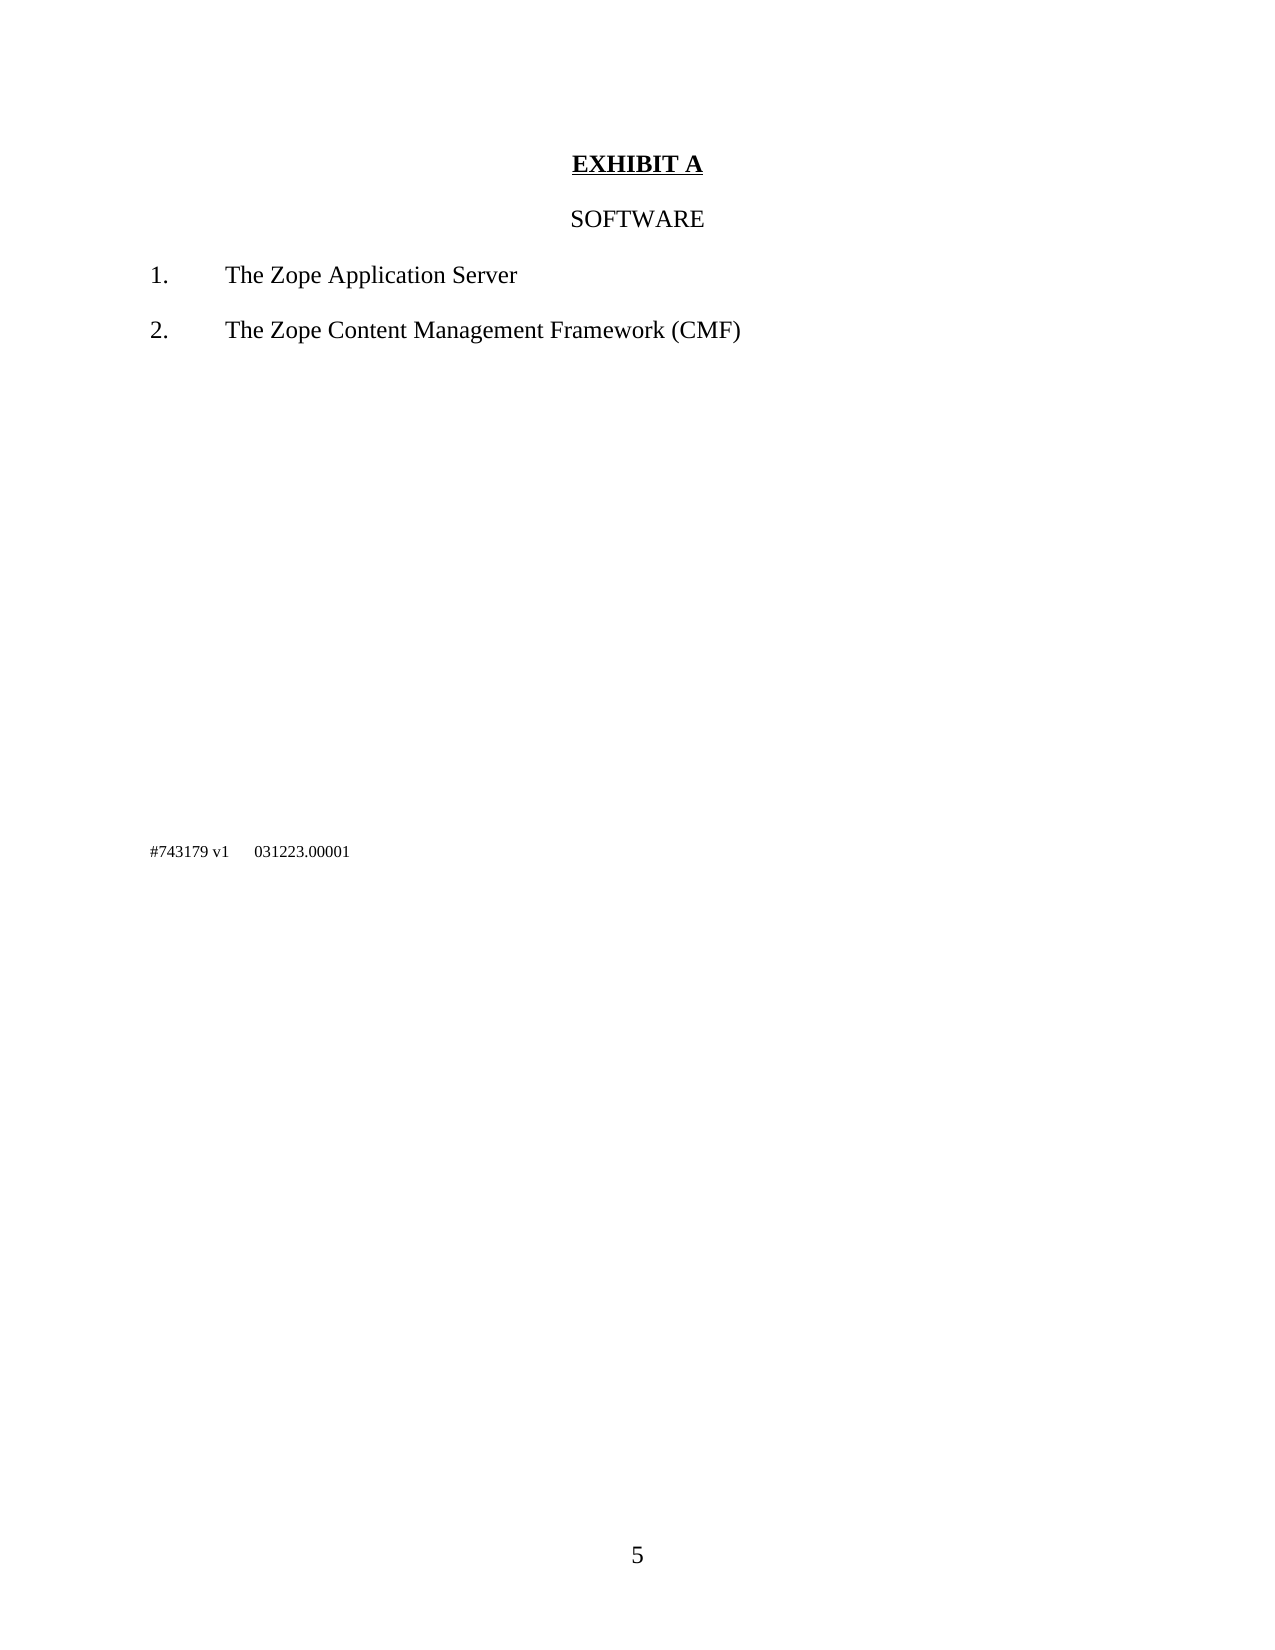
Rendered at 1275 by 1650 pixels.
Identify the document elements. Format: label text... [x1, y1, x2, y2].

text 2. The Zope Content Management Framework (CMF) [150, 316, 1125, 344]
text SOFTWARE [150, 205, 1125, 233]
text 1. The Zope Application Server [150, 261, 1125, 288]
text #743179 v1 031223.00001 [150, 843, 1125, 861]
text EXHIBIT A [150, 150, 1125, 178]
